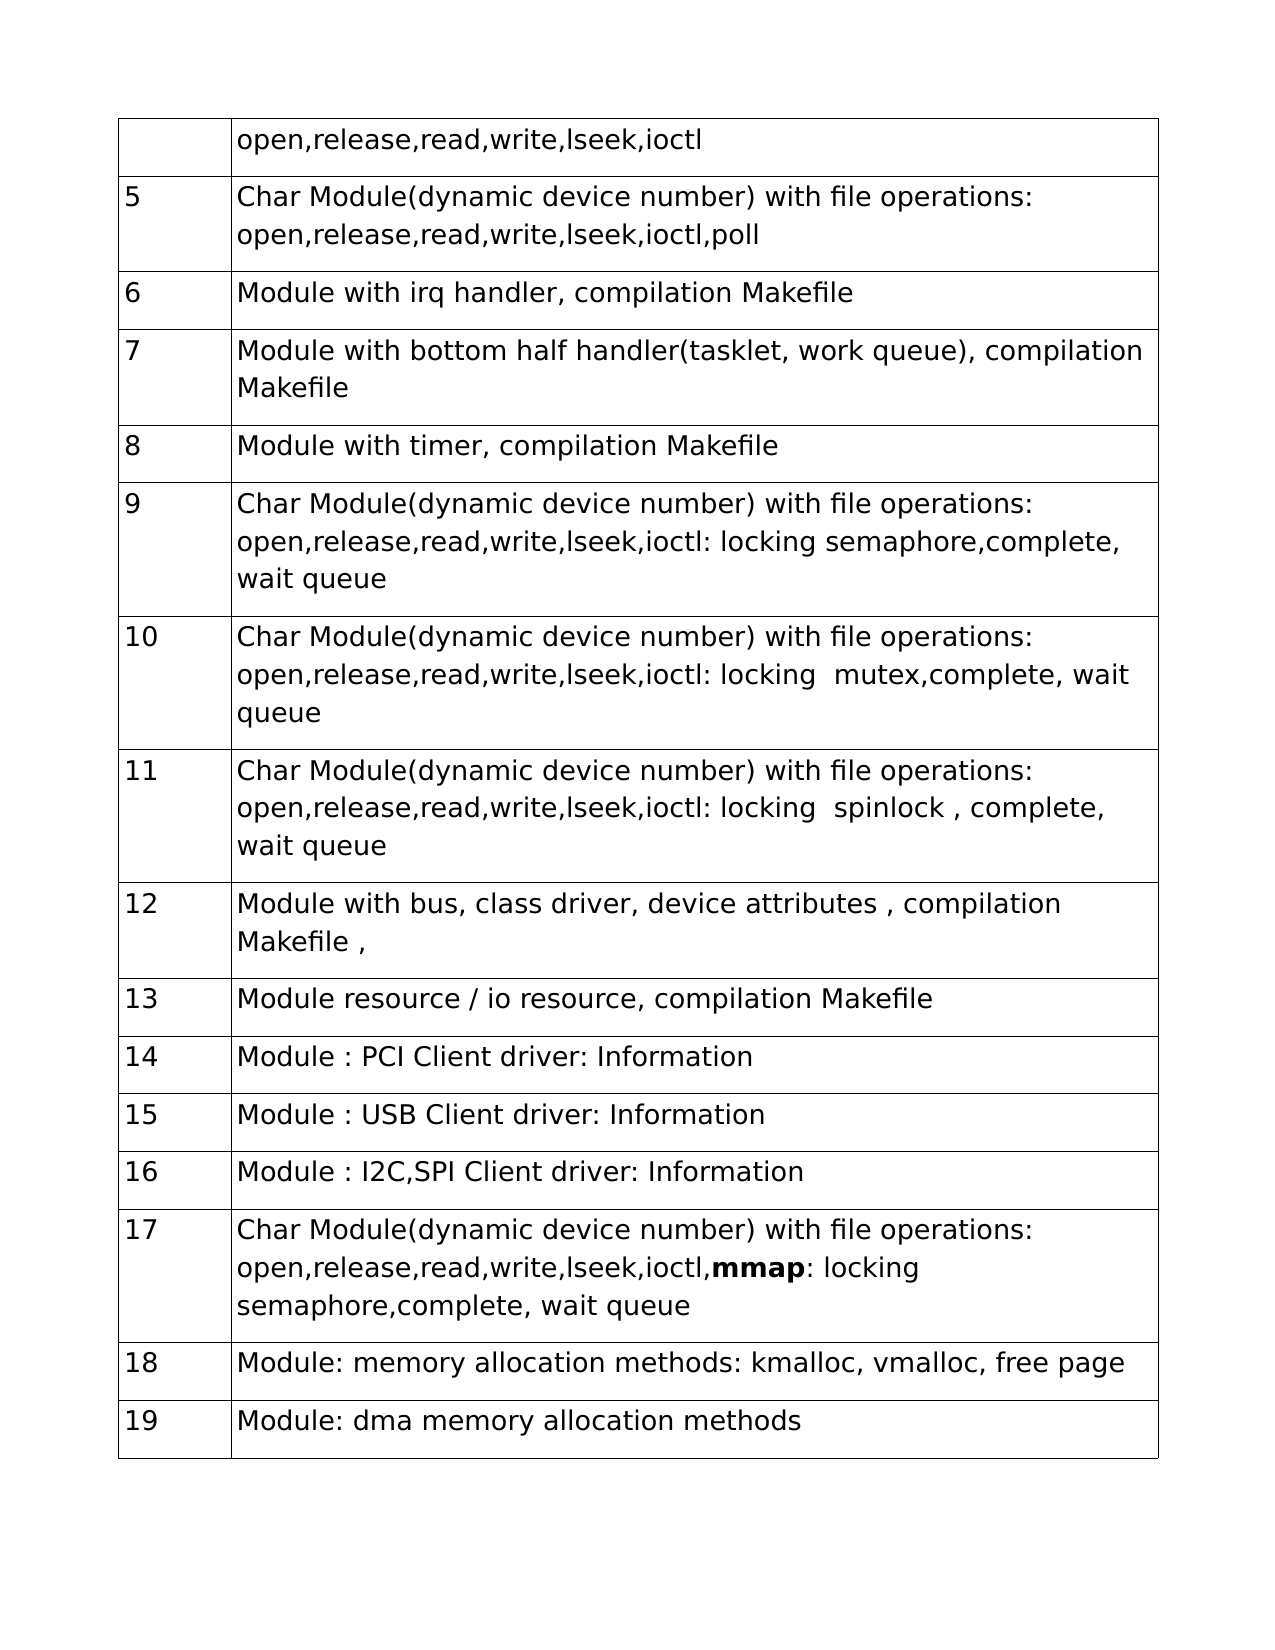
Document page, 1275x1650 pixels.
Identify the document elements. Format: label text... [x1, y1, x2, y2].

table_cell 6 [119, 272, 231, 329]
table_cell [119, 119, 231, 176]
table_cell 11 [119, 750, 231, 882]
table_cell 9 [119, 483, 231, 616]
table_cell Module: dma memory allocation methods [232, 1401, 1158, 1457]
table_cell 7 [119, 330, 231, 424]
table_cell Module with bus, class driver, device attributes , compilation Makefile , [232, 883, 1158, 978]
table_cell Char Module(dynamic device number) with file operations: open,release,read,write,lseek,ioctl: locking semaphore,complete, wait queue [232, 483, 1158, 616]
table_cell Module: memory allocation methods: kmalloc, vmalloc, free page [232, 1343, 1158, 1400]
table_cell Module : USB Client driver: Information [232, 1094, 1158, 1151]
table_cell open,release,read,write,lseek,ioctl [232, 119, 1158, 176]
table_cell Module : PCI Client driver: Information [232, 1037, 1158, 1093]
table_cell 15 [119, 1094, 231, 1151]
table_cell Char Module(dynamic device number) with file operations: open,release,read,write,lseek,ioctl: locking spinlock , complete, wait queue [232, 750, 1158, 882]
table_cell 13 [119, 979, 231, 1036]
table_cell 17 [119, 1210, 231, 1342]
table_cell 14 [119, 1037, 231, 1093]
table_cell 18 [119, 1343, 231, 1400]
table_cell Module : I2C,SPI Client driver: Information [232, 1152, 1158, 1209]
table_cell Char Module(dynamic device number) with file operations: open,release,read,write,lseek,ioctl,mmap: locking semaphore,complete, wait queue [232, 1210, 1158, 1342]
table_cell Char Module(dynamic device number) with file operations: open,release,read,write,lseek,ioctl,poll [232, 177, 1158, 271]
table_cell Module resource / io resource, compilation Makefile [232, 979, 1158, 1036]
table_cell 5 [119, 177, 231, 271]
table_cell Module with timer, compilation Makefile [232, 426, 1158, 482]
table_cell Char Module(dynamic device number) with file operations: open,release,read,write,lseek,ioctl: locking mutex,complete, wait queue [232, 617, 1158, 749]
table_cell 19 [119, 1401, 231, 1457]
table_cell 8 [119, 426, 231, 482]
table_cell Module with irq handler, compilation Makefile [232, 272, 1158, 329]
table_cell 10 [119, 617, 231, 749]
table_cell 16 [119, 1152, 231, 1209]
table_cell 12 [119, 883, 231, 978]
table_cell Module with bottom half handler(tasklet, work queue), compilation Makefile [232, 330, 1158, 424]
